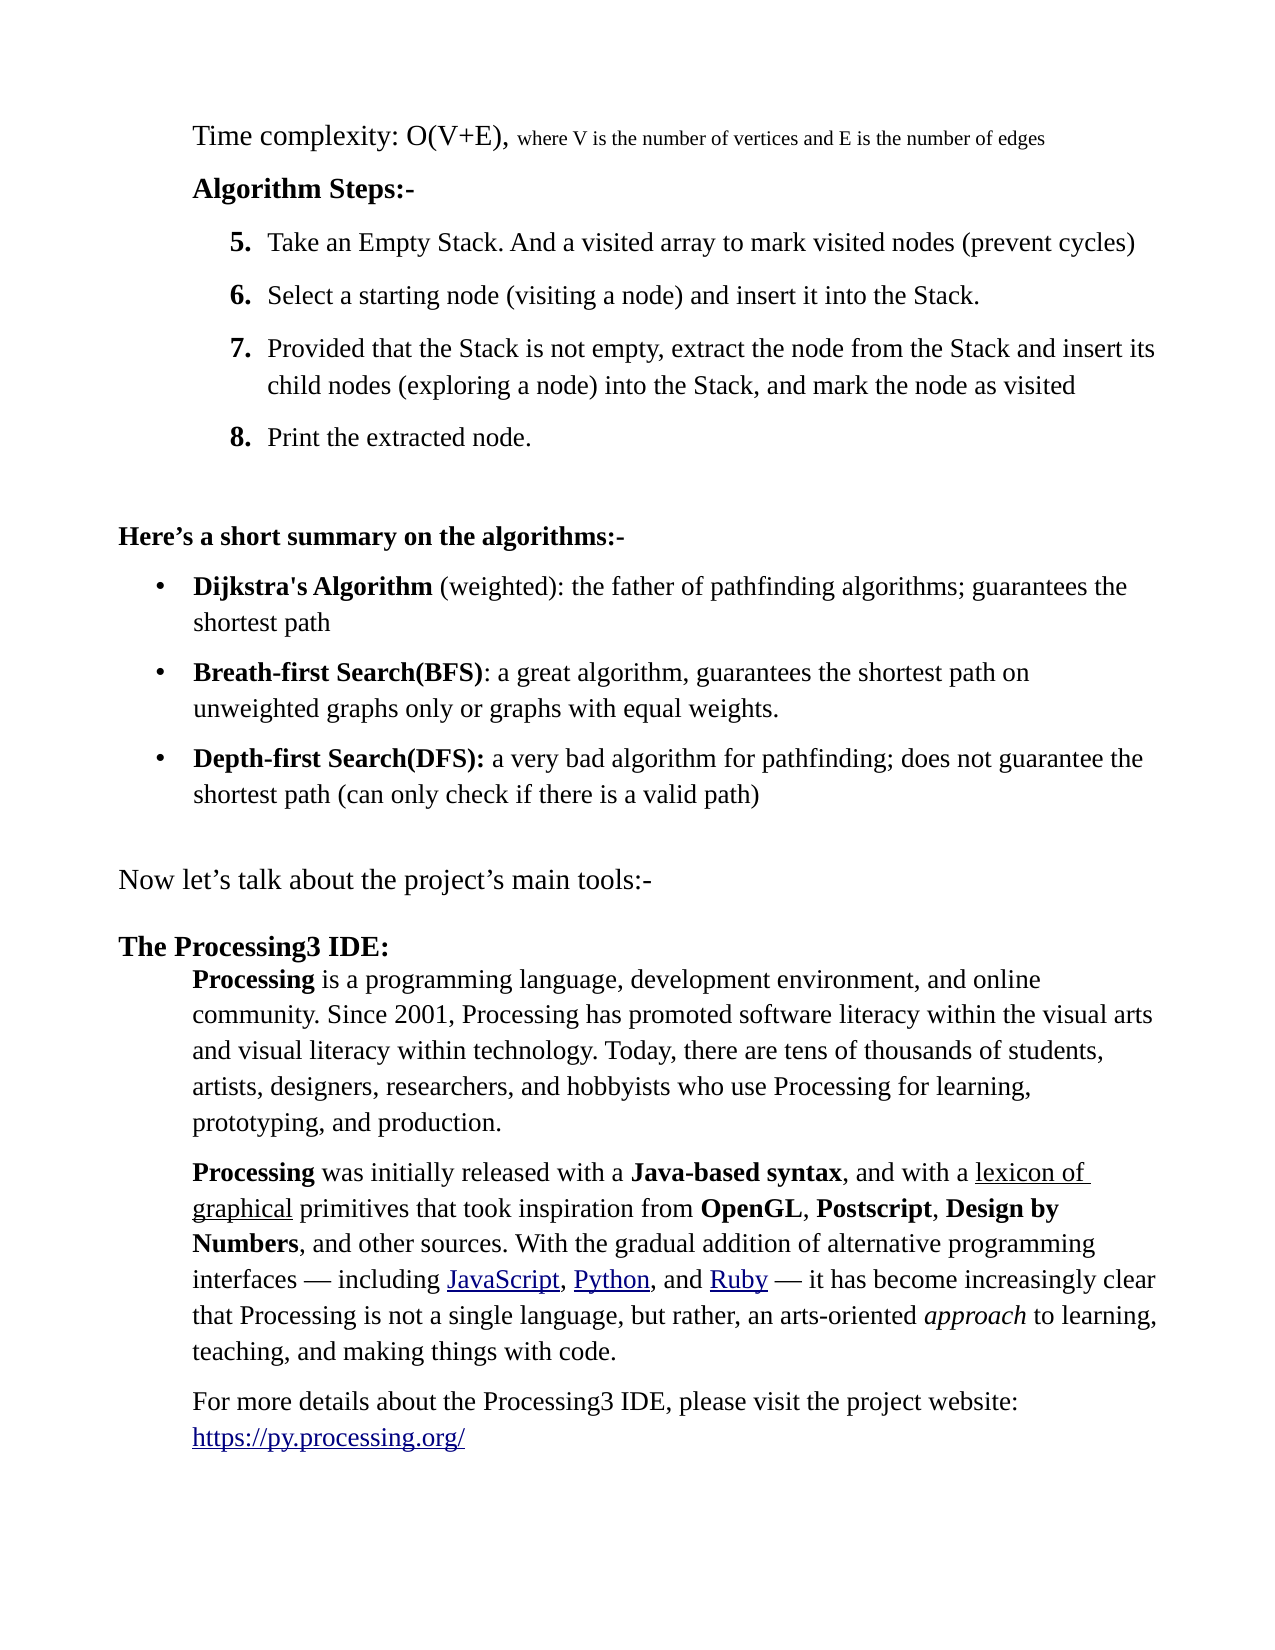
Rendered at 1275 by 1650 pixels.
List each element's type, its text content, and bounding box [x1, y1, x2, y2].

text Time complexity: O(V+E), where V is the number of vertices and E is the number of edges [192, 118, 1157, 152]
list Provided that the Stack is not empty, extract the node from the Stack and insert its child nodes (exploring a node) into the Stack, and mark the node as visited [229, 331, 1157, 400]
list Depth-first Search(DFS): a very bad algorithm for pathfinding; does not guarantee the shortest path (can only check if there is a valid path) [156, 742, 1157, 809]
text Processing is a programming language, development environment, and online community. Since 2001, Processing has promoted software literacy within the visual arts and visual literacy within technology. Today, there are tens of thousands of students, artists, designers, researchers, and hobbyists who use Processing for learning, prototyping, and production. [192, 963, 1157, 1137]
text The Processing3 IDE: [118, 929, 1157, 963]
text Now let’s talk about the project’s main tools:- [118, 862, 1157, 896]
list Breath-first Search(BFS): a great algorithm, guarantees the shortest path on unweighted graphs only or graphs with equal weights. [156, 656, 1157, 723]
list Take an Empty Stack. And a visited array to mark visited nodes (prevent cycles) [229, 224, 1157, 258]
list Print the extracted node. [229, 419, 1157, 453]
text Here’s a short summary on the algorithms:- [118, 520, 1157, 551]
text For more details about the Processing3 IDE, please visit the project website: https://py.processing.org/ [192, 1385, 1157, 1452]
list Dijkstra's Algorithm (weighted): the father of pathfinding algorithms; guarantees the shortest path [156, 570, 1157, 637]
list Select a starting node (visiting a node) and insert it into the Stack. [229, 277, 1157, 311]
text Algorithm Steps:- [192, 171, 1157, 205]
text Processing was initially released with a Java-based syntax, and with a lexicon of graphical primitives that took inspiration from OpenGL, Postscript, Design by Numbers, and other sources. With the gradual addition of alternative programming interfaces — including JavaScript, Python, and Ruby — it has become increasingly clear that Processing is not a single language, but rather, an arts-oriented approach to learning, teaching, and making things with code. [192, 1156, 1157, 1366]
